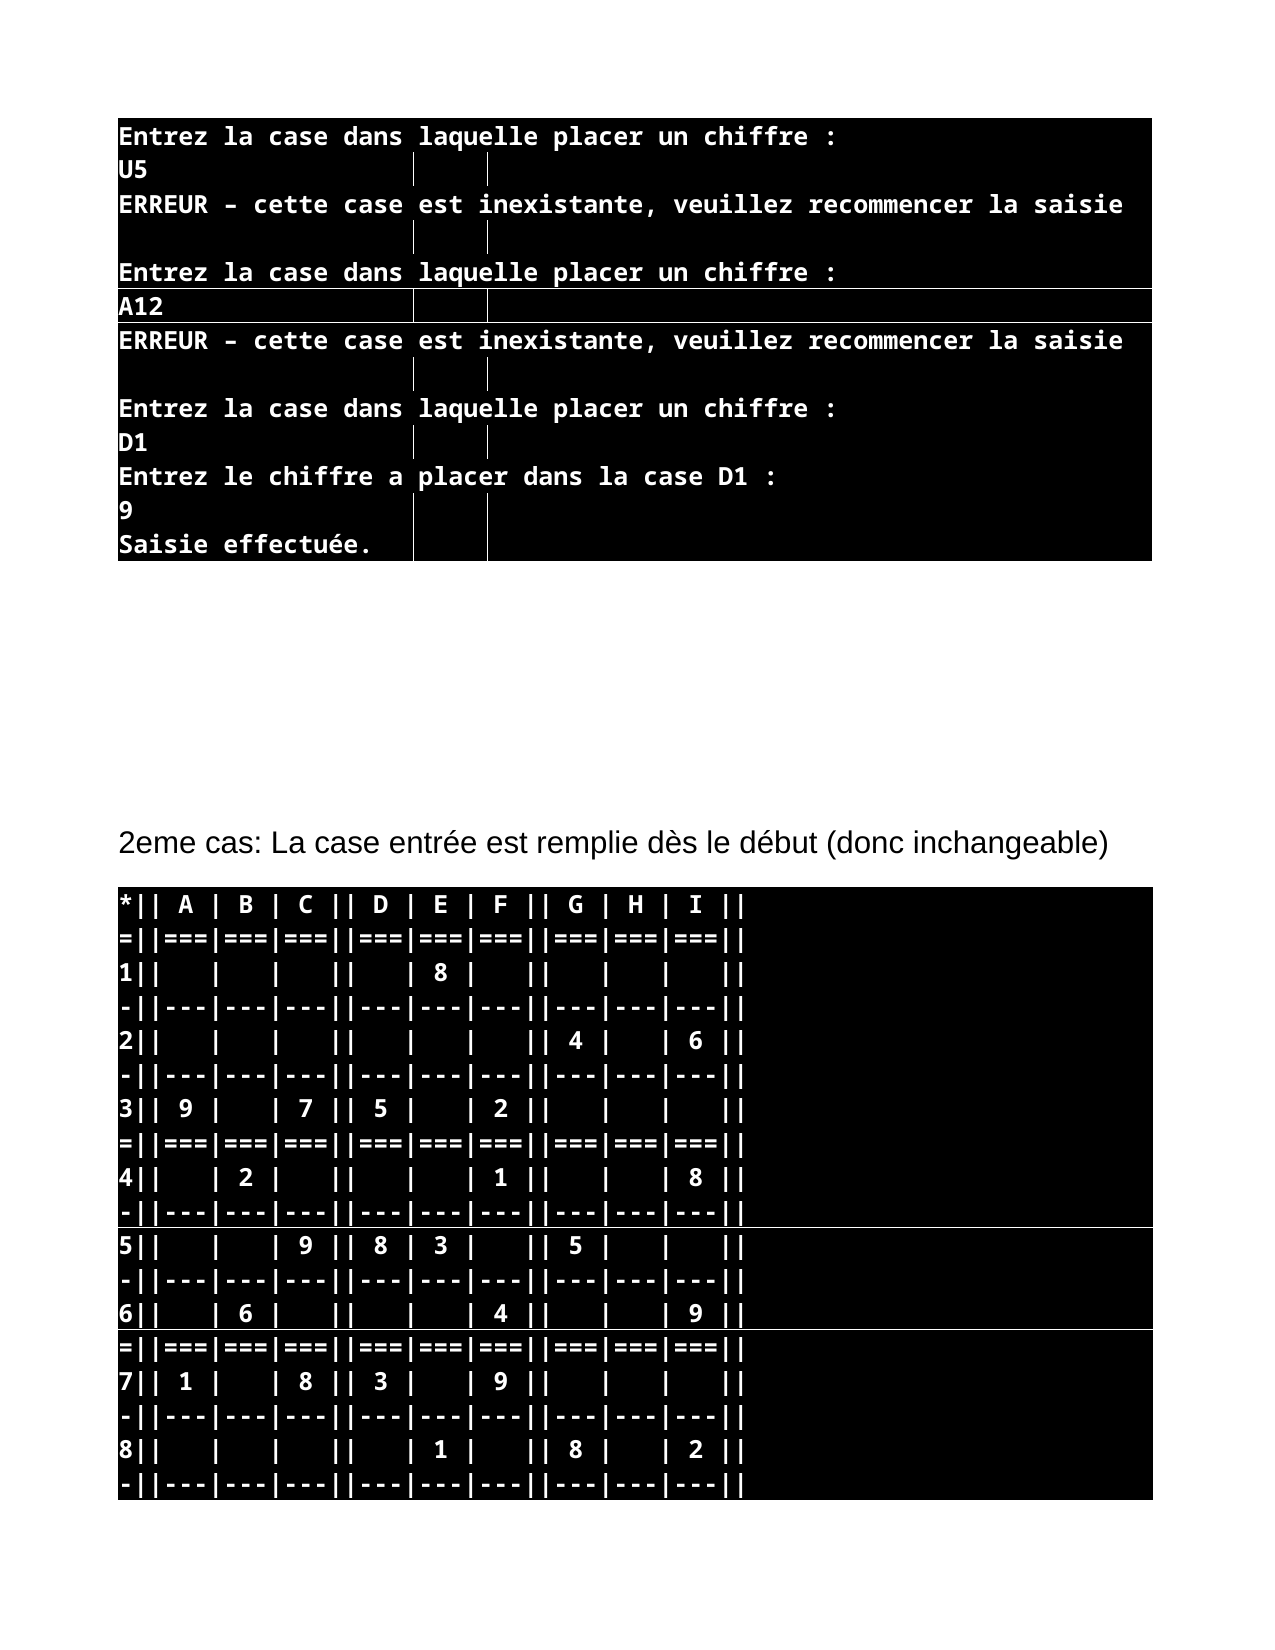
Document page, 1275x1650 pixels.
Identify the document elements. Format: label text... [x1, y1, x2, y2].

text -||---|---|---||---|---|---||---|---|---|| [118, 989, 1157, 1023]
text A12 [118, 288, 1157, 322]
text 2|| | | || | | || 4 | | 6 || [118, 1023, 1157, 1057]
text =||===|===|===||===|===|===||===|===|===|| [118, 1125, 1157, 1159]
text =||===|===|===||===|===|===||===|===|===|| [118, 921, 1157, 955]
text ERREUR – cette case est inexistante, veuillez recommencer la saisie [118, 322, 1157, 357]
text -||---|---|---||---|---|---||---|---|---|| [118, 1466, 1157, 1500]
text 1|| | | || | 8 | || | | || [118, 955, 1157, 989]
text =||===|===|===||===|===|===||===|===|===|| [118, 1329, 1157, 1364]
text ERREUR – cette case est inexistante, veuillez recommencer la saisie [118, 186, 1157, 220]
text -||---|---|---||---|---|---||---|---|---|| [118, 1398, 1157, 1432]
text *|| A | B | C || D | E | F || G | H | I || [118, 887, 1157, 921]
text -||---|---|---||---|---|---||---|---|---|| [118, 1057, 1157, 1091]
text 9 [118, 493, 1157, 527]
text 3|| 9 | | 7 || 5 | | 2 || | | || [118, 1091, 1157, 1125]
text 8|| | | || | 1 | || 8 | | 2 || [118, 1432, 1157, 1466]
text Entrez la case dans laquelle placer un chiffre : [118, 254, 1157, 288]
text -||---|---|---||---|---|---||---|---|---|| [118, 1193, 1157, 1227]
text 2eme cas: La case entrée est remplie dès le début (donc inchangeable) [118, 824, 1157, 860]
text D1 [118, 425, 1157, 459]
text Entrez la case dans laquelle placer un chiffre : [118, 118, 1157, 152]
text Entrez le chiffre a placer dans la case D1 : [118, 459, 1157, 493]
text 7|| 1 | | 8 || 3 | | 9 || | | || [118, 1364, 1157, 1398]
text Entrez la case dans laquelle placer un chiffre : [118, 391, 1157, 425]
text 5|| | | 9 || 8 | 3 | || 5 | | || [118, 1227, 1157, 1261]
text 4|| | 2 | || | | 1 || | | 8 || [118, 1159, 1157, 1193]
text Saisie effectuée. [118, 527, 1157, 561]
text 6|| | 6 | || | | 4 || | | 9 || [118, 1296, 1157, 1329]
text -||---|---|---||---|---|---||---|---|---|| [118, 1261, 1157, 1296]
text U5 [118, 152, 1157, 186]
